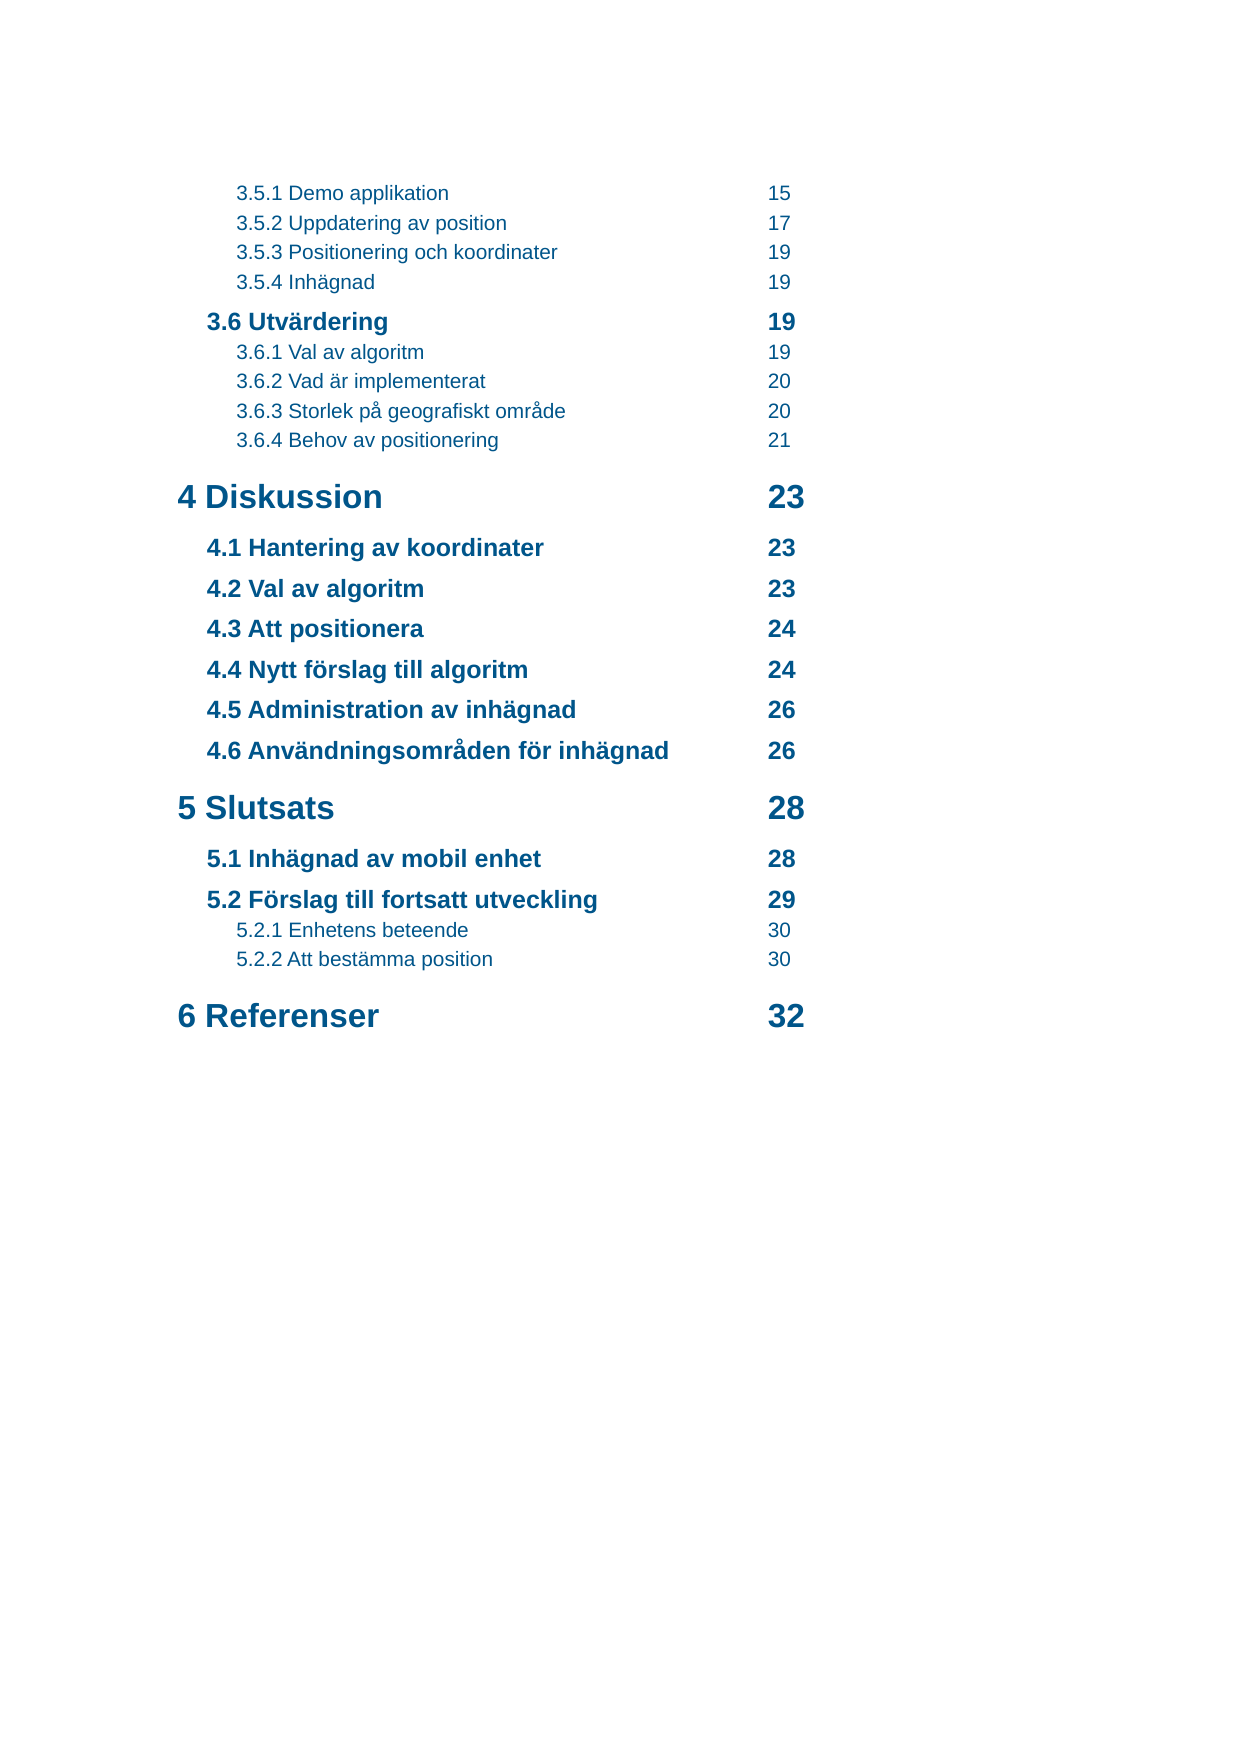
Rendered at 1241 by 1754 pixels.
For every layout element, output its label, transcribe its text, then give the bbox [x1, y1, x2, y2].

text 3.6.4 Behov av positionering 21 [236, 424, 1063, 453]
text 3.5.4 Inhägnad 19 [236, 266, 1063, 295]
text 4.5 Administration av inhägnad 26 [207, 695, 1063, 724]
text 4.3 Att positionera 24 [207, 614, 1063, 643]
text 3.6.2 Vad är implementerat 20 [236, 365, 1063, 394]
text 5.2.1 Enhetens beteende 30 [236, 914, 1063, 943]
text 6 Referenser 32 [177, 996, 1063, 1035]
text 3.5.3 Positionering och koordinater 19 [236, 236, 1063, 266]
text 5.1 Inhägnad av mobil enhet 28 [207, 844, 1063, 873]
text 3.6.3 Storlek på geografiskt område 20 [236, 394, 1063, 424]
text 5.2.2 Att bestämma position 30 [236, 943, 1063, 973]
text 4.6 Användningsområden för inhägnad 26 [207, 736, 1063, 765]
text 3.5.2 Uppdatering av position 17 [236, 207, 1063, 236]
text 5.2 Förslag till fortsatt utveckling 29 [207, 885, 1063, 914]
text 3.6.1 Val av algoritm 19 [236, 336, 1063, 365]
text 4.2 Val av algoritm 23 [207, 574, 1063, 603]
text 4 Diskussion 23 [177, 477, 1063, 516]
text 3.6 Utvärdering 19 [207, 307, 1063, 336]
text 3.5.1 Demo applikation 15 [236, 177, 1063, 207]
text 4.1 Hantering av koordinater 23 [207, 533, 1063, 562]
text 5 Slutsats 28 [177, 788, 1063, 827]
text 4.4 Nytt förslag till algoritm 24 [207, 655, 1063, 684]
